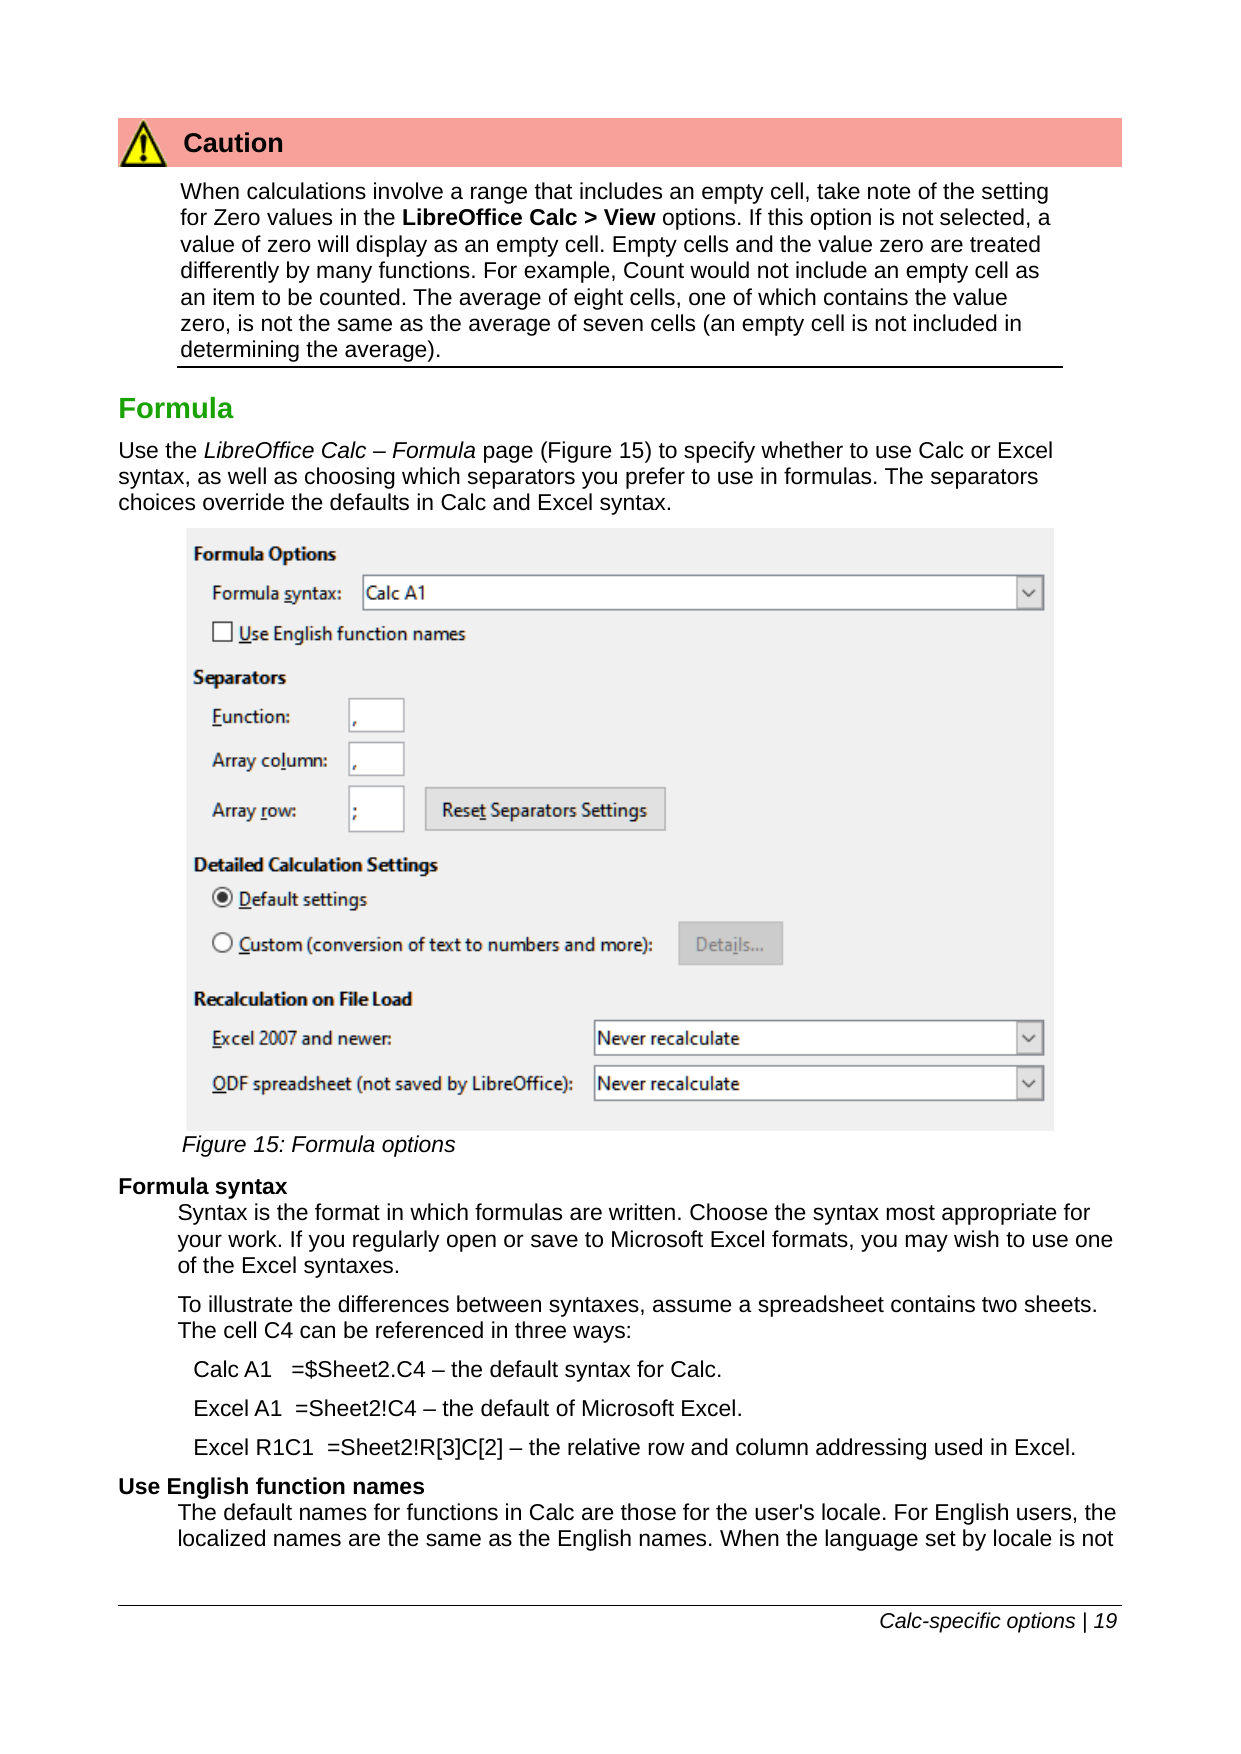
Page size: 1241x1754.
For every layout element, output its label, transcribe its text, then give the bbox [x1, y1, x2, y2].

text The default names for functions in Calc are those for the user's locale. For English users, the localized names are the same as the English names. When the language set by locale is not [177, 1499, 1122, 1552]
picture [119, 119, 167, 167]
text When calculations involve a range that includes an empty cell, take note of the setting for Zero values in the LibreOffice Calc > View options. If this option is not selected, a value of zero will display as an empty cell. Empty cells and the value zero are treated differently by many functions. For example, Count would not include an empty cell as an item to be counted. The average of eight cells, one of which contains the value zero, is not the same as the average of seven cells (an empty cell is not included in determining the average). [177, 175, 1063, 366]
subtitle Formula [118, 391, 1122, 425]
text To illustrate the differences between syntaxes, assume a spreadsheet contains two sheets. The cell C4 can be referenced in three ways: [177, 1291, 1122, 1343]
subtitle Caution [118, 118, 1122, 167]
text Excel R1C1 =Sheet2!R[3]C[2] – the relative row and column addressing used in Excel. [193, 1434, 1122, 1460]
text Syntax is the format in which formulas are written. Choose the syntax most appropriate for your work. If you regularly open or save to Microsoft Excel formats, you may wish to use one of the Excel syntaxes. [177, 1199, 1122, 1278]
text Formula syntax [118, 1173, 1122, 1199]
text Calc A1 =$Sheet2.C4 – the default syntax for Calc. [193, 1356, 1122, 1382]
text Use English function names [118, 1473, 1122, 1499]
text Figure 15: Formula options [182, 528, 1059, 1157]
picture [186, 528, 1054, 1131]
text Use the LibreOffice Calc – Formula page (Figure 15) to specify whether to use Calc or Excel syntax, as well as choosing which separators you prefer to use in formulas. The separators choices override the defaults in Calc and Excel syntax. [118, 437, 1122, 516]
text Excel A1 =Sheet2!C4 – the default of Microsoft Excel. [193, 1395, 1122, 1421]
